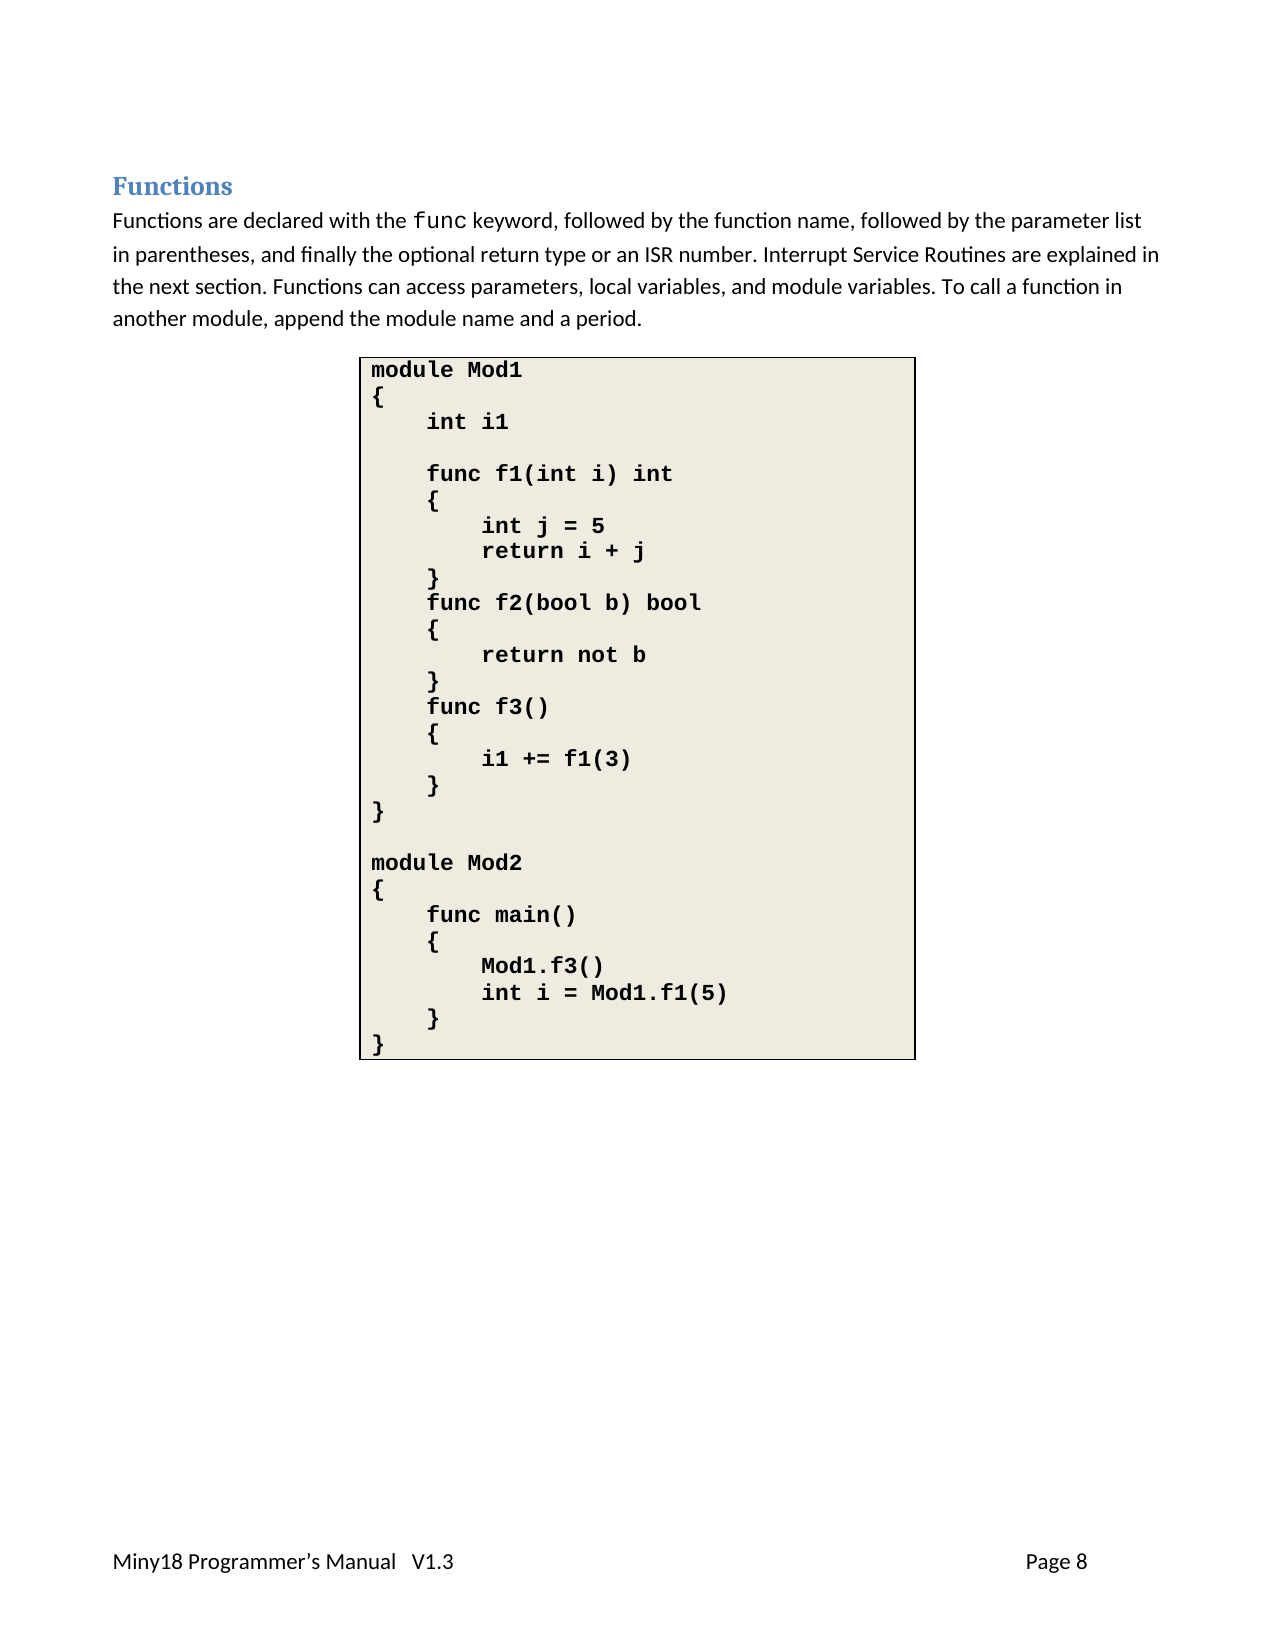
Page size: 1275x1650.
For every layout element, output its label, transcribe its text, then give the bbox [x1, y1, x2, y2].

table_header module Mod1 { int i1 func f1(int i) int { int j = 5 return i + j } func f2(bool b) bool { return not b } func f3() { i1 += f1(3) } } module Mod2 { func main() { Mod1.f3() int i = Mod1.f1(5) } } [361, 358, 914, 1059]
text Functions are declared with the func keyword, followed by the function name, followed by the parameter list in parentheses, and finally the optional return type or an ISR number. Interrupt Service Routines are explained in the next section. Functions can access parameters, local variables, and module variables. To call a function in another module, append the module name and a period. [112, 207, 1162, 332]
subtitle Functions [112, 171, 1162, 202]
